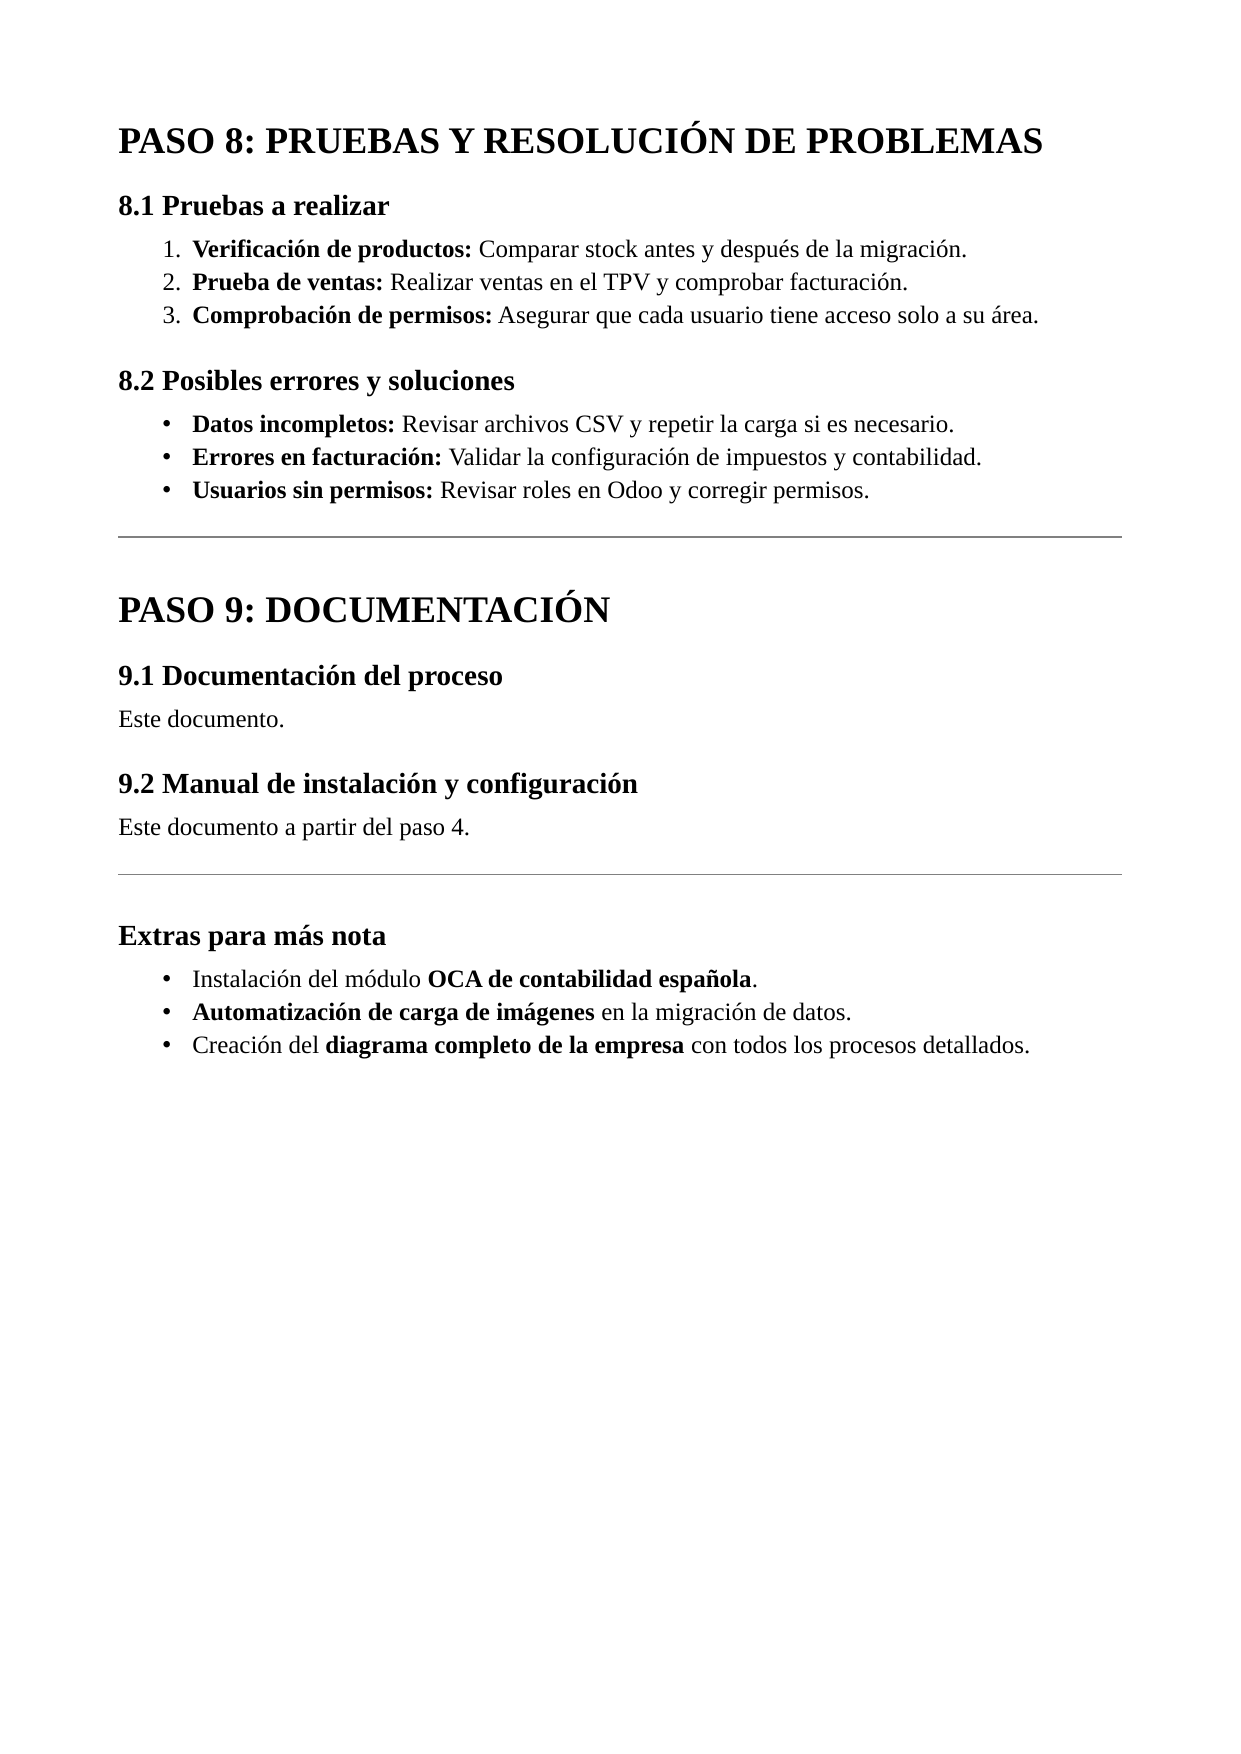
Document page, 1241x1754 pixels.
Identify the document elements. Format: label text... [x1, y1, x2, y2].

subtitle 9.1 Documentación del proceso [118, 658, 1122, 691]
list Errores en facturación: Validar la configuración de impuestos y contabilidad. [162, 442, 1122, 470]
text Este documento a partir del paso 4. [118, 812, 1122, 841]
subtitle 9.2 Manual de instalación y configuración [118, 766, 1122, 799]
list Comprobación de permisos: Asegurar que cada usuario tiene acceso solo a su área. [162, 300, 1122, 329]
list Datos incompletos: Revisar archivos CSV y repetir la carga si es necesario. [162, 409, 1122, 437]
text Este documento. [118, 704, 1122, 732]
subtitle PASO 9: DOCUMENTACIÓN [118, 587, 1122, 631]
list Instalación del módulo OCA de contabilidad española. [162, 964, 1122, 993]
list Creación del diagrama completo de la empresa con todos los procesos detallados. [162, 1030, 1122, 1059]
subtitle PASO 8: PRUEBAS Y RESOLUCIÓN DE PROBLEMAS [118, 118, 1122, 161]
subtitle 8.1 Pruebas a realizar [118, 188, 1122, 222]
subtitle Extras para más nota [118, 918, 1122, 952]
subtitle 8.2 Posibles errores y soluciones [118, 363, 1122, 396]
list Automatización de carga de imágenes en la migración de datos. [162, 997, 1122, 1026]
list Usuarios sin permisos: Revisar roles en Odoo y corregir permisos. [162, 475, 1122, 503]
list Prueba de ventas: Realizar ventas en el TPV y comprobar facturación. [162, 267, 1122, 296]
list Verificación de productos: Comparar stock antes y después de la migración. [162, 234, 1122, 263]
